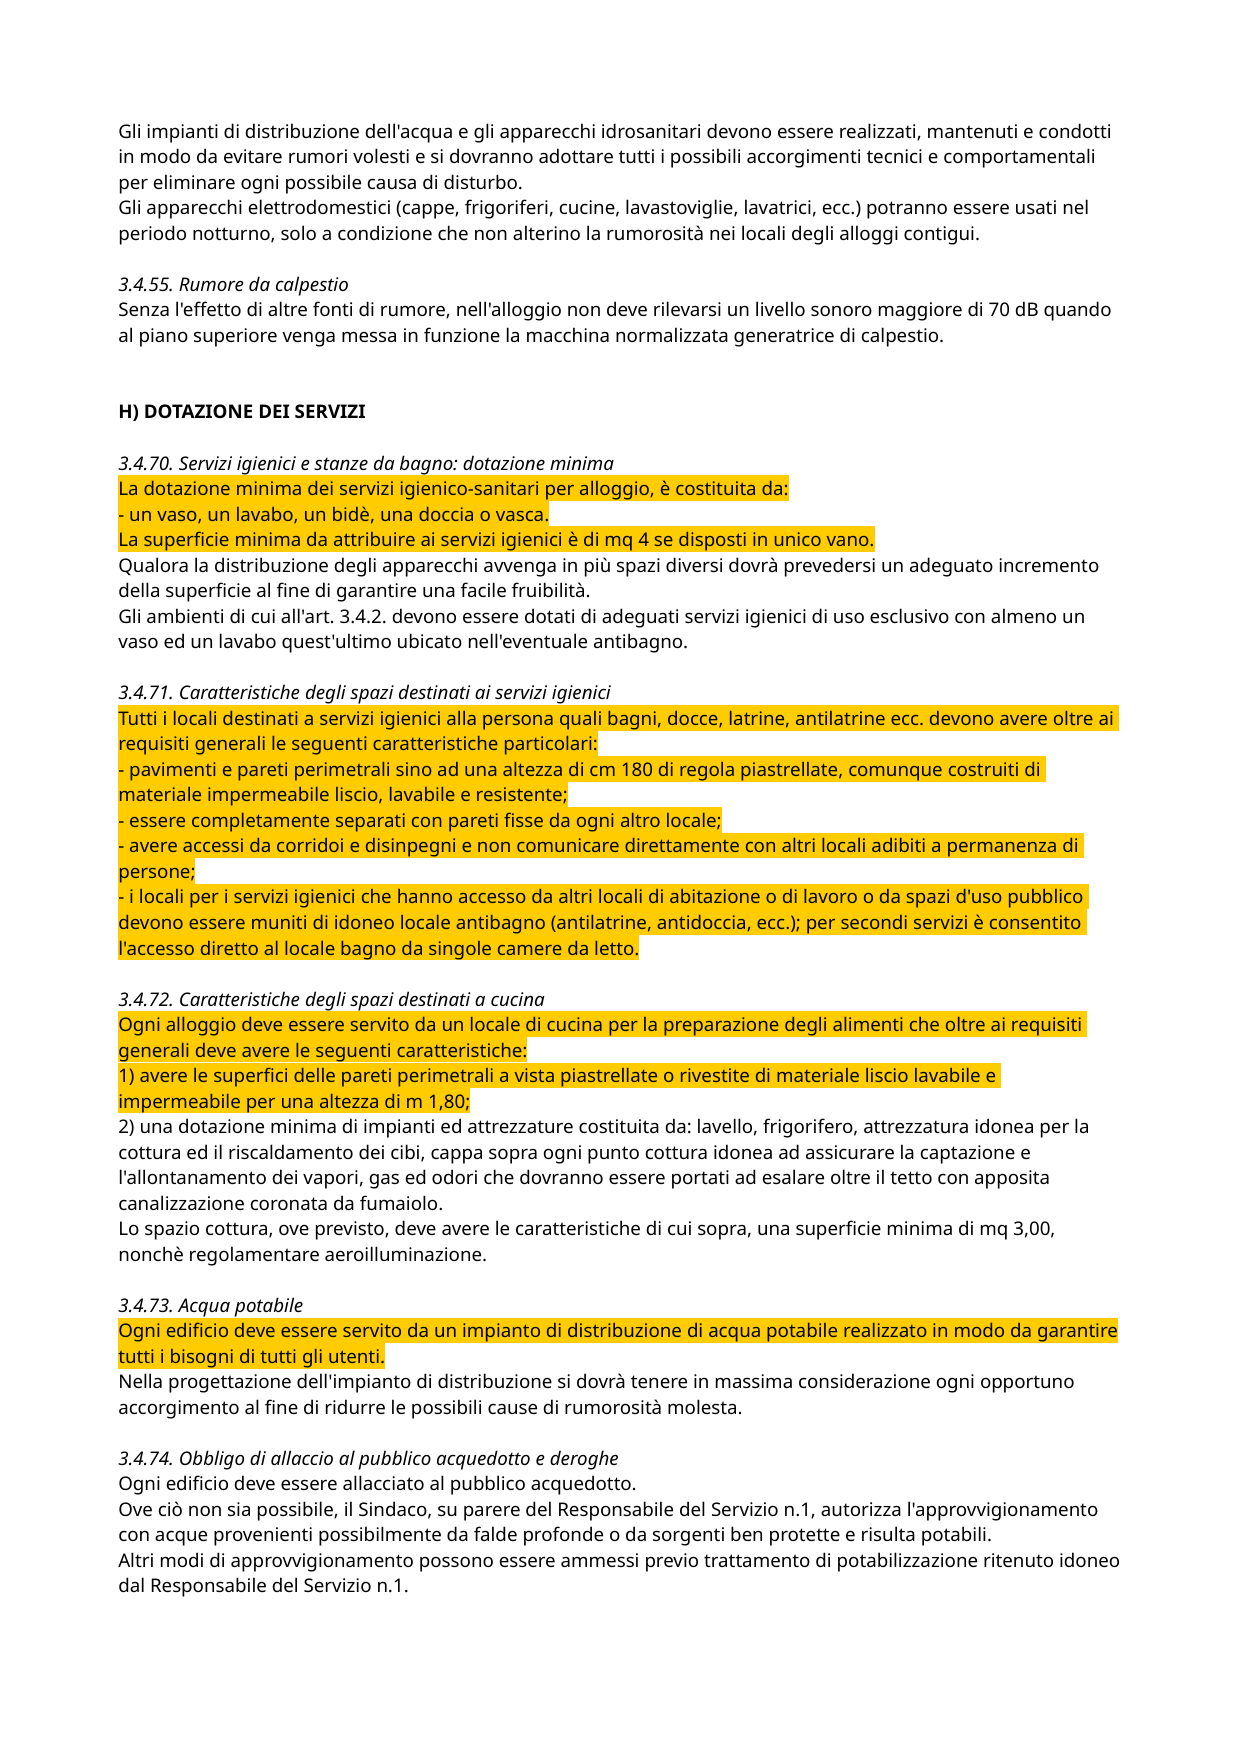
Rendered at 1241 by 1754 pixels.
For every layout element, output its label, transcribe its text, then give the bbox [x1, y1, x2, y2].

text 3.4.74. Obbligo di allaccio al pubblico acquedotto e deroghe [118, 1445, 1122, 1471]
text La dotazione minima dei servizi igienico-sanitari per alloggio, è costituita da: [118, 475, 1122, 501]
text Altri modi di approvvigionamento possono essere ammessi previo trattamento di potabilizzazione ritenuto idoneo dal Responsabile del Servizio n.1. [118, 1547, 1122, 1598]
text - essere completamente separati con pareti fisse da ogni altro locale; [118, 807, 1122, 833]
text Senza l'effetto di altre fonti di rumore, nell'alloggio non deve rilevarsi un livello sonoro maggiore di 70 dB quando al piano superiore venga messa in funzione la macchina normalizzata generatrice di calpestio. [118, 297, 1122, 348]
text Ogni edificio deve essere allacciato al pubblico acquedotto. [118, 1471, 1122, 1496]
text Ogni alloggio deve essere servito da un locale di cucina per la preparazione degli alimenti che oltre ai requisiti generali deve avere le seguenti caratteristiche: [118, 1011, 1122, 1062]
text 3.4.72. Caratteristiche degli spazi destinati a cucina [118, 986, 1122, 1011]
text Lo spazio cottura, ove previsto, deve avere le caratteristiche di cui sopra, una superficie minima di mq 3,00, nonchè regolamentare aeroilluminazione. [118, 1216, 1122, 1267]
text Tutti i locali destinati a servizi igienici alla persona quali bagni, docce, latrine, antilatrine ecc. devono avere oltre ai requisiti generali le seguenti caratteristiche particolari: [118, 705, 1122, 756]
text 2) una dotazione minima di impianti ed attrezzature costituita da: lavello, frigorifero, attrezzatura idonea per la cottura ed il riscaldamento dei cibi, cappa sopra ogni punto cottura idonea ad assicurare la captazione e l'allontanamento dei vapori, gas ed odori che dovranno essere portati ad esalare oltre il tetto con apposita canalizzazione coronata da fumaiolo. [118, 1113, 1122, 1216]
text - avere accessi da corridoi e disinpegni e non comunicare direttamente con altri locali adibiti a permanenza di persone; [118, 833, 1122, 884]
text 3.4.71. Caratteristiche degli spazi destinati ai servizi igienici [118, 679, 1122, 705]
text 3.4.73. Acqua potabile [118, 1292, 1122, 1318]
text 3.4.70. Servizi igienici e stanze da bagno: dotazione minima [118, 450, 1122, 475]
text - i locali per i servizi igienici che hanno accesso da altri locali di abitazione o di lavoro o da spazi d'uso pubblico devono essere muniti di idoneo locale antibagno (antilatrine, antidoccia, ecc.); per secondi servizi è consentito l'accesso diretto al locale bagno da singole camere da letto. [118, 884, 1122, 960]
text Qualora la distribuzione degli apparecchi avvenga in più spazi diversi dovrà prevedersi un adeguato incremento della superficie al fine di garantire una facile fruibilità. [118, 552, 1122, 603]
text - un vaso, un lavabo, un bidè, una doccia o vasca. [118, 501, 1122, 526]
text Gli impianti di distribuzione dell'acqua e gli apparecchi idrosanitari devono essere realizzati, mantenuti e condotti in modo da evitare rumori volesti e si dovranno adottare tutti i possibili accorgimenti tecnici e comportamentali per eliminare ogni possibile causa di disturbo. [118, 118, 1122, 195]
text Ove ciò non sia possibile, il Sindaco, su parere del Responsabile del Servizio n.1, autorizza l'approvvigionamento con acque provenienti possibilmente da falde profonde o da sorgenti ben protette e risulta potabili. [118, 1496, 1122, 1547]
text Ogni edificio deve essere servito da un impianto di distribuzione di acqua potabile realizzato in modo da garantire tutti i bisogni di tutti gli utenti. [118, 1318, 1122, 1369]
text 1) avere le superfici delle pareti perimetrali a vista piastrellate o rivestite di materiale liscio lavabile e impermeabile per una altezza di m 1,80; [118, 1062, 1122, 1113]
text Gli ambienti di cui all'art. 3.4.2. devono essere dotati di adeguati servizi igienici di uso esclusivo con almeno un vaso ed un lavabo quest'ultimo ubicato nell'eventuale antibagno. [118, 603, 1122, 654]
text - pavimenti e pareti perimetrali sino ad una altezza di cm 180 di regola piastrellate, comunque costruiti di materiale impermeabile liscio, lavabile e resistente; [118, 756, 1122, 807]
text La superficie minima da attribuire ai servizi igienici è di mq 4 se disposti in unico vano. [118, 526, 1122, 552]
text Nella progettazione dell'impianto di distribuzione si dovrà tenere in massima considerazione ogni opportuno accorgimento al fine di ridurre le possibili cause di rumorosità molesta. [118, 1369, 1122, 1420]
text H) DOTAZIONE DEI SERVIZI [118, 399, 1122, 424]
text 3.4.55. Rumore da calpestio [118, 271, 1122, 297]
text Gli apparecchi elettrodomestici (cappe, frigoriferi, cucine, lavastoviglie, lavatrici, ecc.) potranno essere usati nel periodo notturno, solo a condizione che non alterino la rumorosità nei locali degli alloggi contigui. [118, 195, 1122, 246]
